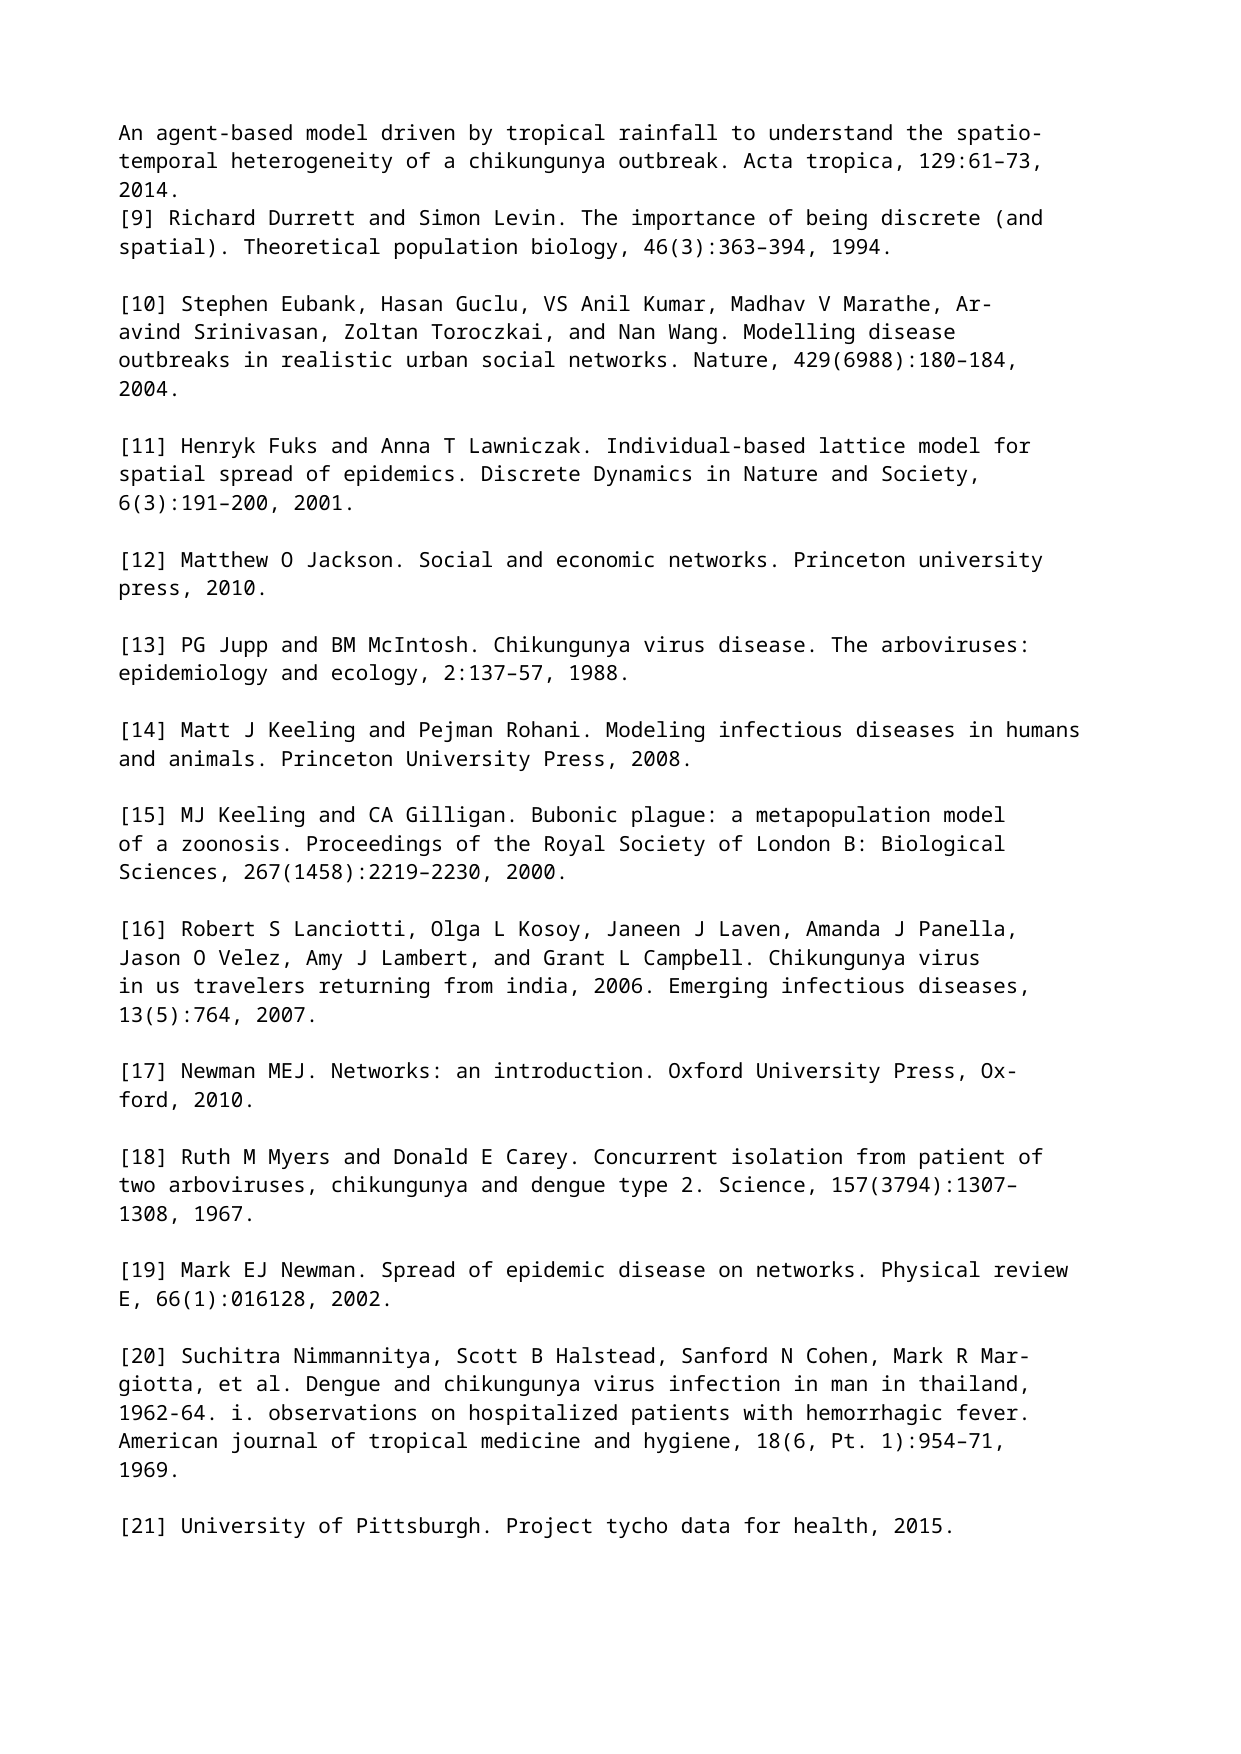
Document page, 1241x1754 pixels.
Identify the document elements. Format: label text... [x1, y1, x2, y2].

text spatial). Theoretical population biology, 46(3):363–394, 1994. [118, 232, 1122, 260]
text press, 2010. [118, 573, 1122, 602]
text [9] Richard Durrett and Simon Levin. The importance of being discrete (and [118, 203, 1122, 232]
text giotta, et al. Dengue and chikungunya virus infection in man in thailand, [118, 1369, 1122, 1398]
text [19] Mark EJ Newman. Spread of epidemic disease on networks. Physical review [118, 1256, 1122, 1284]
text 1962-64. i. observations on hospitalized patients with hemorrhagic fever. [118, 1398, 1122, 1426]
text 1969. [118, 1455, 1122, 1483]
text avind Srinivasan, Zoltan Toroczkai, and Nan Wang. Modelling disease [118, 317, 1122, 346]
text [11] Henryk Fuks and Anna T Lawniczak. Individual-based lattice model for [118, 431, 1122, 459]
text An agent-based model driven by tropical rainfall to understand the spatio- [118, 118, 1122, 147]
text [16] Robert S Lanciotti, Olga L Kosoy, Janeen J Laven, Amanda J Panella, [118, 914, 1122, 943]
text ford, 2010. [118, 1085, 1122, 1113]
text 2004. [118, 374, 1122, 402]
text [12] Matthew O Jackson. Social and economic networks. Princeton university [118, 545, 1122, 573]
text [15] MJ Keeling and CA Gilligan. Bubonic plague: a metapopulation model [118, 801, 1122, 829]
text two arboviruses, chikungunya and dengue type 2. Science, 157(3794):1307– [118, 1170, 1122, 1199]
text [20] Suchitra Nimmannitya, Scott B Halstead, Sanford N Cohen, Mark R Mar- [118, 1341, 1122, 1369]
text 13(5):764, 2007. [118, 1000, 1122, 1028]
text [14] Matt J Keeling and Pejman Rohani. Modeling infectious diseases in humans [118, 715, 1122, 744]
text American journal of tropical medicine and hygiene, 18(6, Pt. 1):954–71, [118, 1426, 1122, 1455]
text spatial spread of epidemics. Discrete Dynamics in Nature and Society, [118, 459, 1122, 488]
text [10] Stephen Eubank, Hasan Guclu, VS Anil Kumar, Madhav V Marathe, Ar- [118, 289, 1122, 317]
text Sciences, 267(1458):2219–2230, 2000. [118, 857, 1122, 886]
text 1308, 1967. [118, 1199, 1122, 1227]
text of a zoonosis. Proceedings of the Royal Society of London B: Biological [118, 829, 1122, 857]
text 2014. [118, 175, 1122, 203]
text in us travelers returning from india, 2006. Emerging infectious diseases, [118, 971, 1122, 1000]
text E, 66(1):016128, 2002. [118, 1284, 1122, 1312]
text [18] Ruth M Myers and Donald E Carey. Concurrent isolation from patient of [118, 1142, 1122, 1170]
text outbreaks in realistic urban social networks. Nature, 429(6988):180–184, [118, 346, 1122, 374]
text Jason O Velez, Amy J Lambert, and Grant L Campbell. Chikungunya virus [118, 943, 1122, 971]
text epidemiology and ecology, 2:137–57, 1988. [118, 658, 1122, 687]
text temporal heterogeneity of a chikungunya outbreak. Acta tropica, 129:61–73, [118, 147, 1122, 175]
text [13] PG Jupp and BM McIntosh. Chikungunya virus disease. The arboviruses: [118, 630, 1122, 658]
text [17] Newman MEJ. Networks: an introduction. Oxford University Press, Ox- [118, 1057, 1122, 1085]
text and animals. Princeton University Press, 2008. [118, 744, 1122, 772]
text 6(3):191–200, 2001. [118, 488, 1122, 516]
text [21] University of Pittsburgh. Project tycho data for health, 2015. [118, 1512, 1122, 1540]
